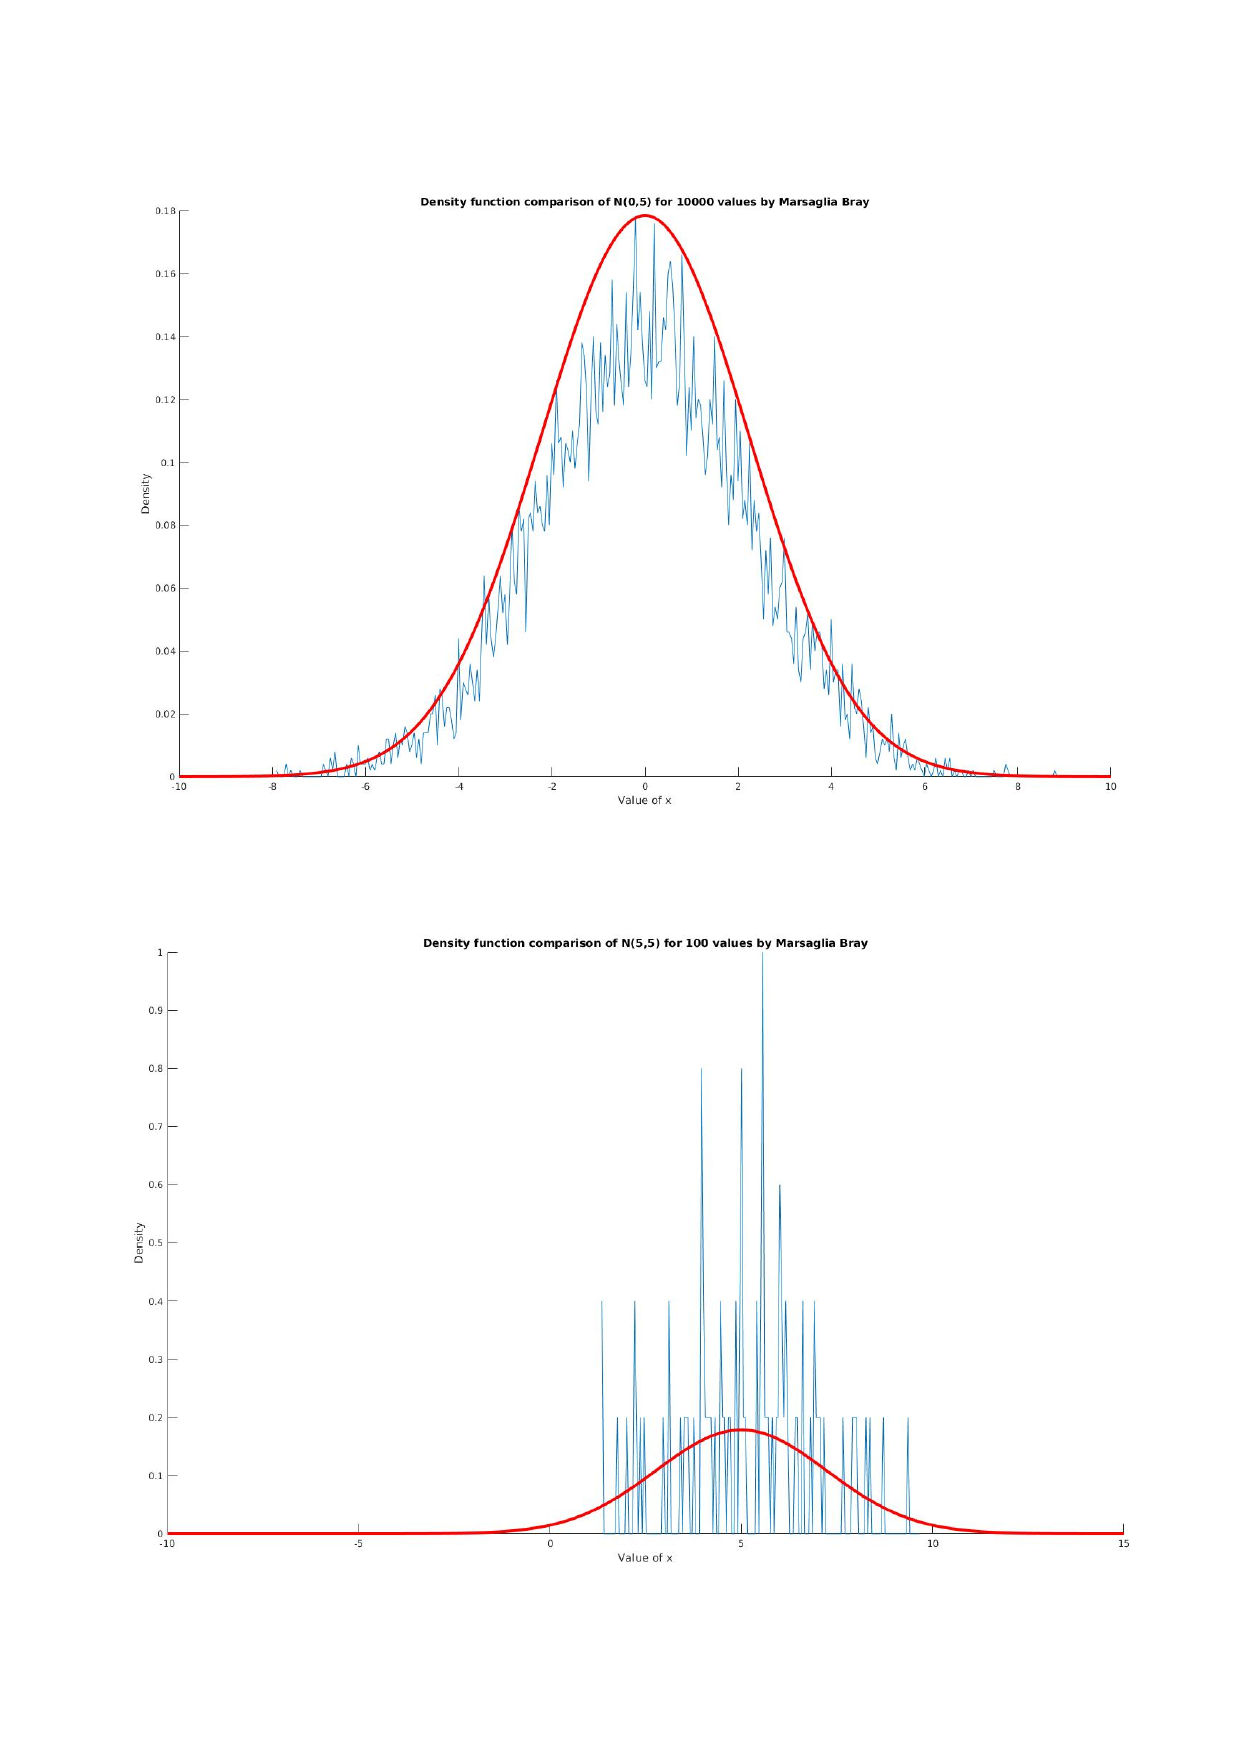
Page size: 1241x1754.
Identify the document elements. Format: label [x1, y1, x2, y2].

picture [23, 158, 1225, 853]
picture [7, 898, 1241, 1612]
